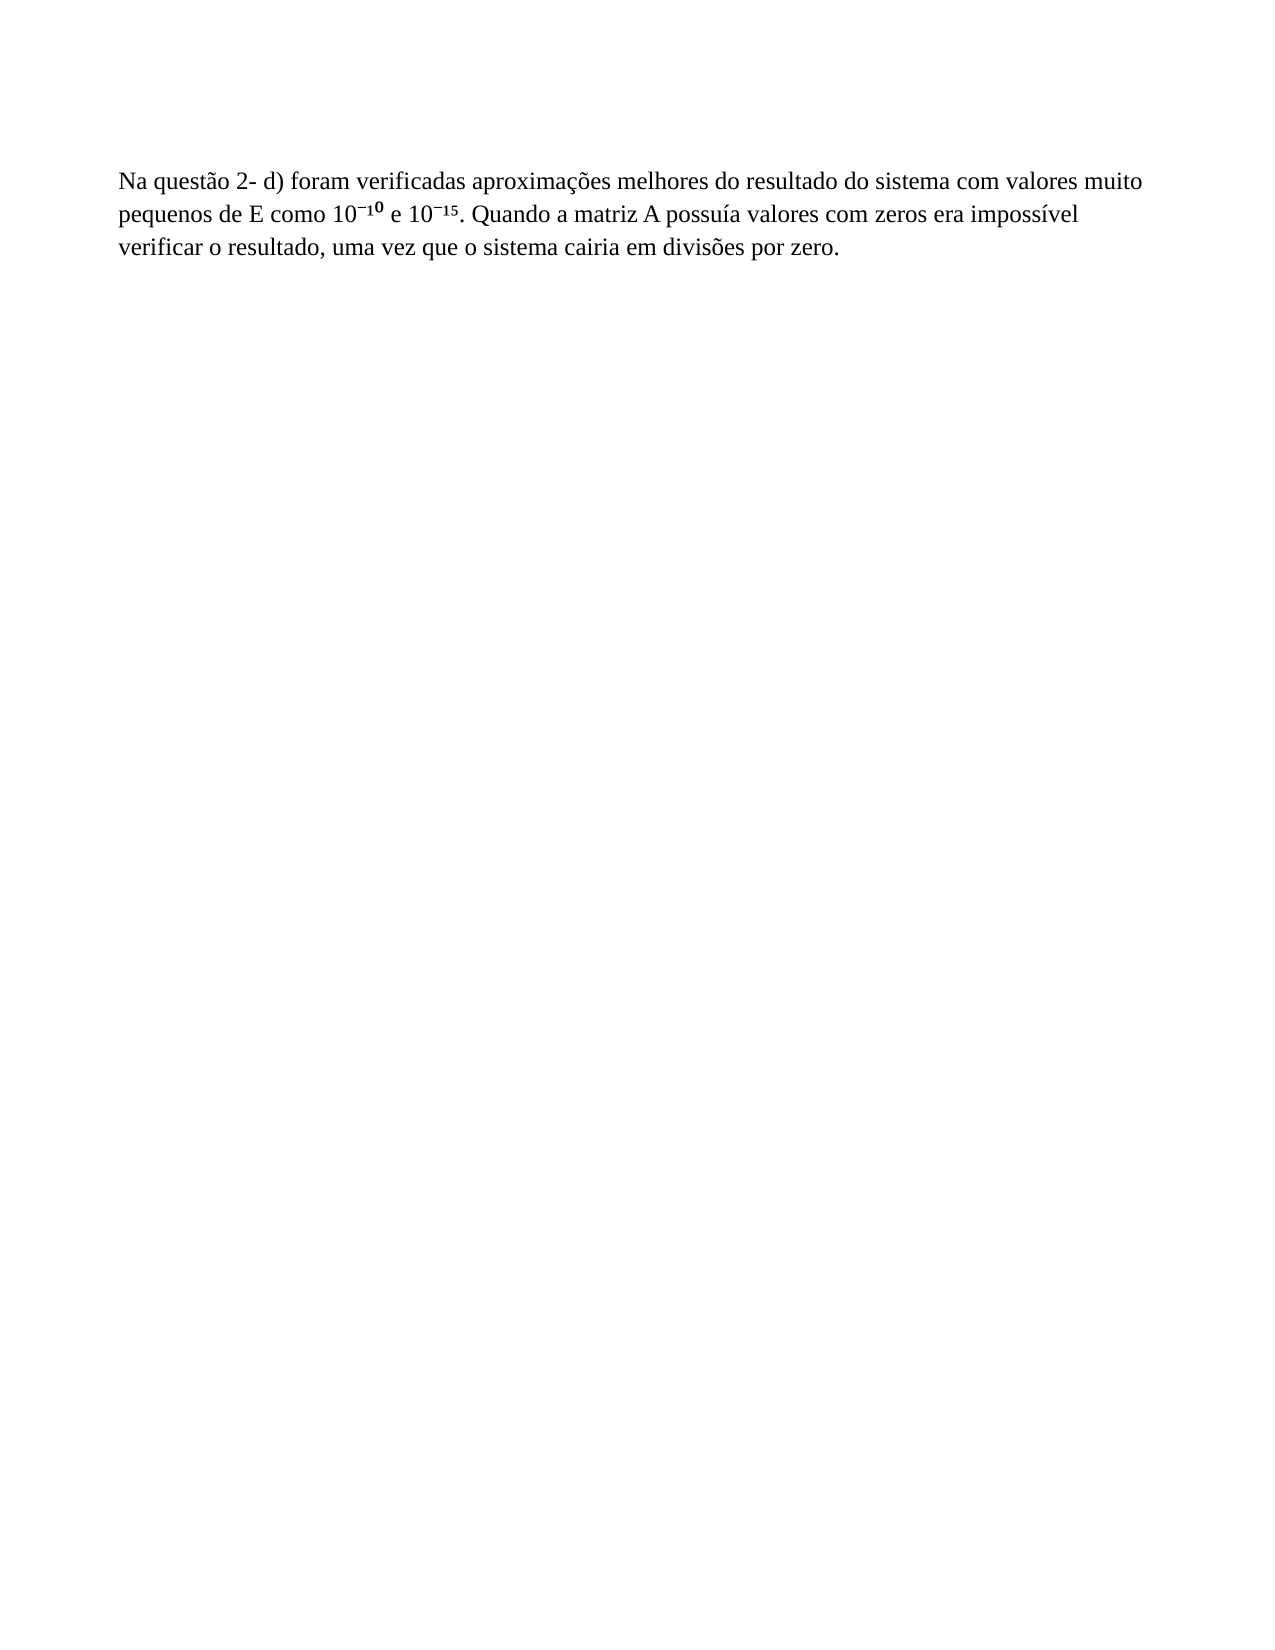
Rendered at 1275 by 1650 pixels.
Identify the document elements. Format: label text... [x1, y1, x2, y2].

text Na questão 2- d) foram verificadas aproximações melhores do resultado do sistema com valores muito pequenos de E como 10⁻¹⁰ e 10⁻¹⁵. Quando a matriz A possuía valores com zeros era impossível verificar o resultado, uma vez que o sistema cairia em divisões por zero. [118, 166, 1157, 261]
